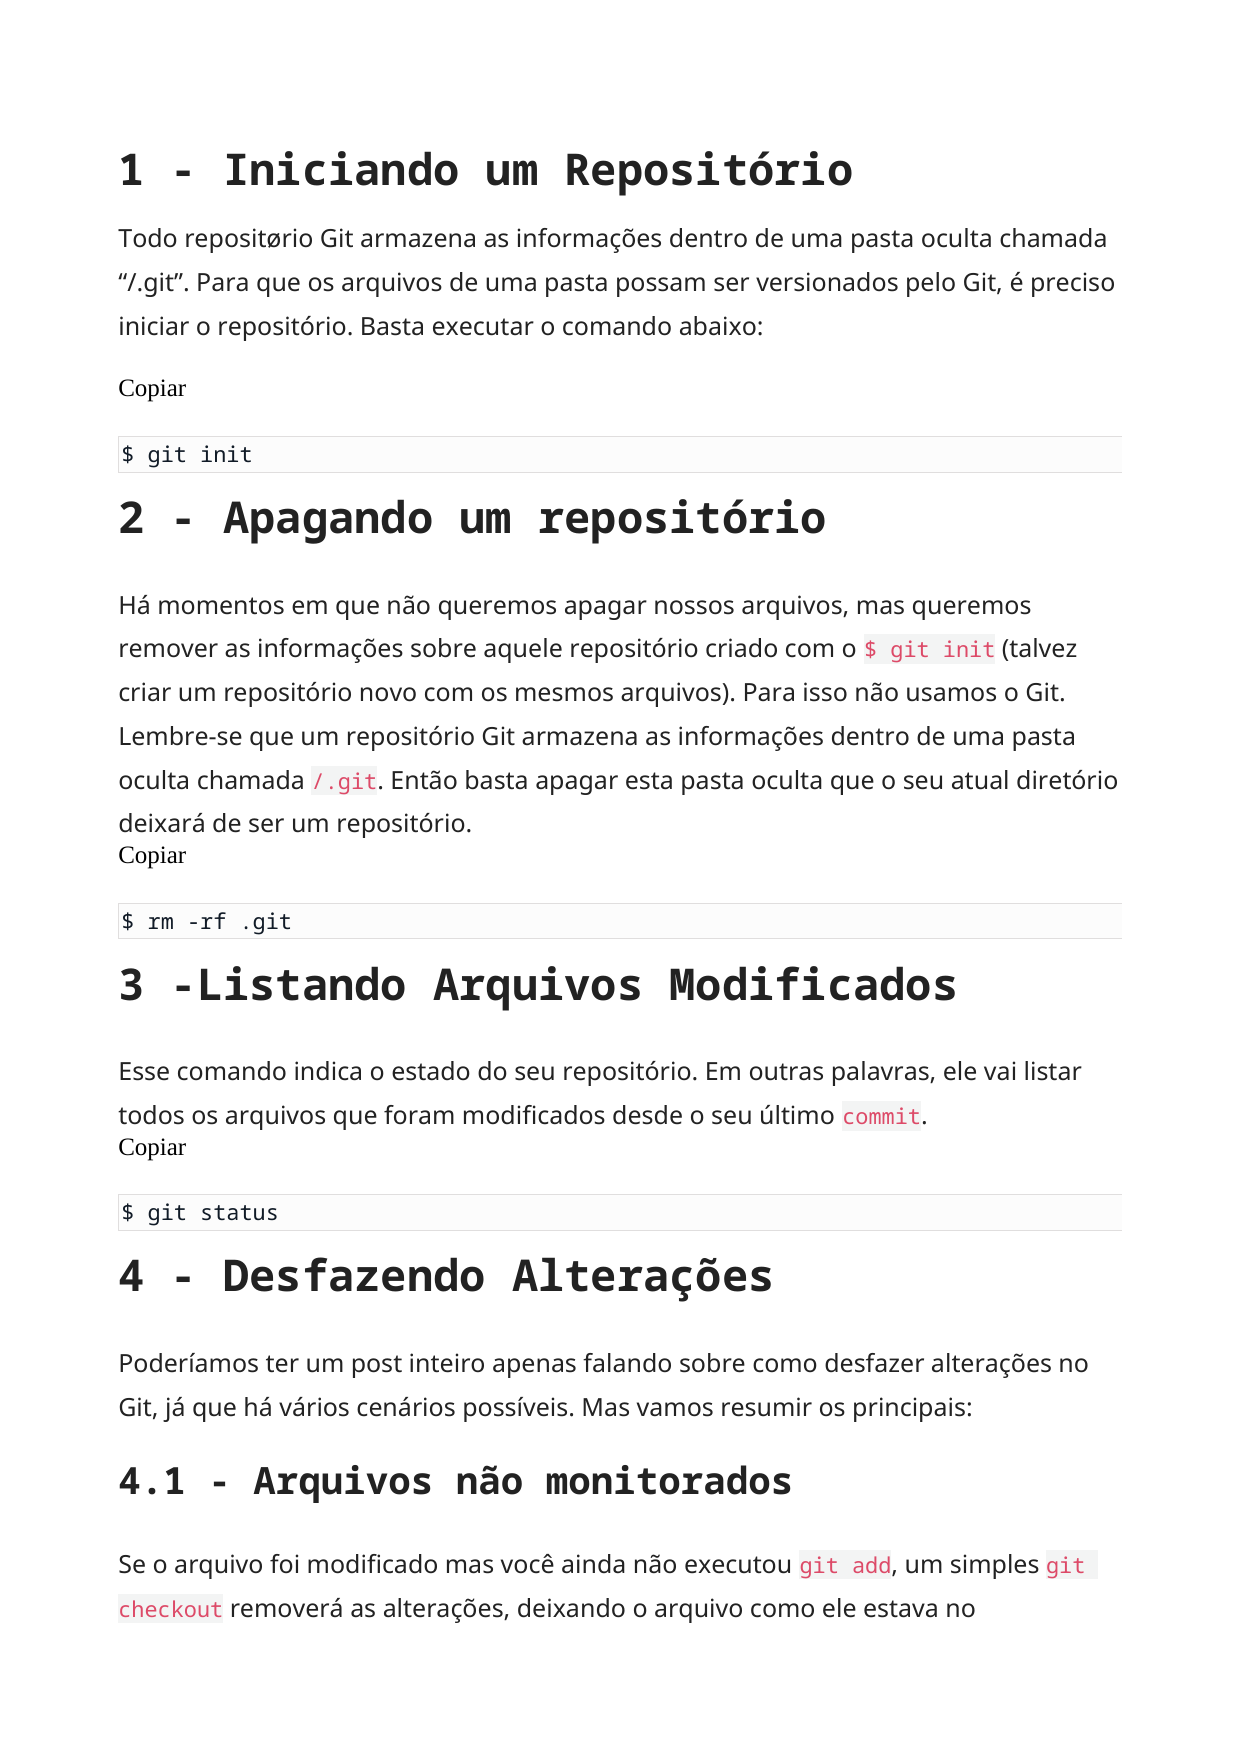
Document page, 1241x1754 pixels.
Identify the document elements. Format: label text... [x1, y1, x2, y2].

text Há momentos em que não queremos apagar nossos arquivos, mas queremos remover as informações sobre aquele repositório criado com o $ git init (talvez criar um repositório novo com os mesmos arquivos). Para isso não usamos o Git. Lembre-se que um repositório Git armazena as informações dentro de uma pasta oculta chamada /.git. Então basta apagar esta pasta oculta que o seu atual diretório deixará de ser um repositório. [118, 578, 1122, 840]
text $ git status [119, 1195, 1122, 1230]
text Copiar [118, 840, 1122, 869]
text Se o arquivo foi modificado mas você ainda não executou git add, um simples git checkout removerá as alterações, deixando o arquivo como ele estava no [118, 1537, 1122, 1624]
subtitle 4.1 - Arquivos não monitorados [118, 1454, 1122, 1506]
text Esse comando indica o estado do seu repositório. Em outras palavras, ele vai listar todos os arquivos que foram modificados desde o seu último commit. [118, 1044, 1122, 1132]
subtitle 2 - Apagando um repositório [118, 487, 1122, 546]
text Copiar [118, 373, 1122, 402]
text $ git init [119, 437, 1122, 472]
text Poderíamos ter um post inteiro apenas falando sobre como desfazer alterações no Git, já que há vários cenários possíveis. Mas vamos resumir os principais: [118, 1336, 1122, 1423]
text $ rm -rf .git [119, 904, 1122, 938]
subtitle 1 - Iniciando um Repositório [118, 139, 1122, 198]
subtitle 4 - Desfazendo Alterações [118, 1245, 1122, 1304]
text Todo repositørio Git armazena as informações dentro de uma pasta oculta chamada “/.git”. Para que os arquivos de uma pasta possam ser versionados pelo Git, é preciso iniciar o repositório. Basta executar o comando abaixo: [118, 211, 1122, 342]
subtitle 3 -Listando Arquivos Modificados [118, 953, 1122, 1013]
text Copiar [118, 1132, 1122, 1160]
